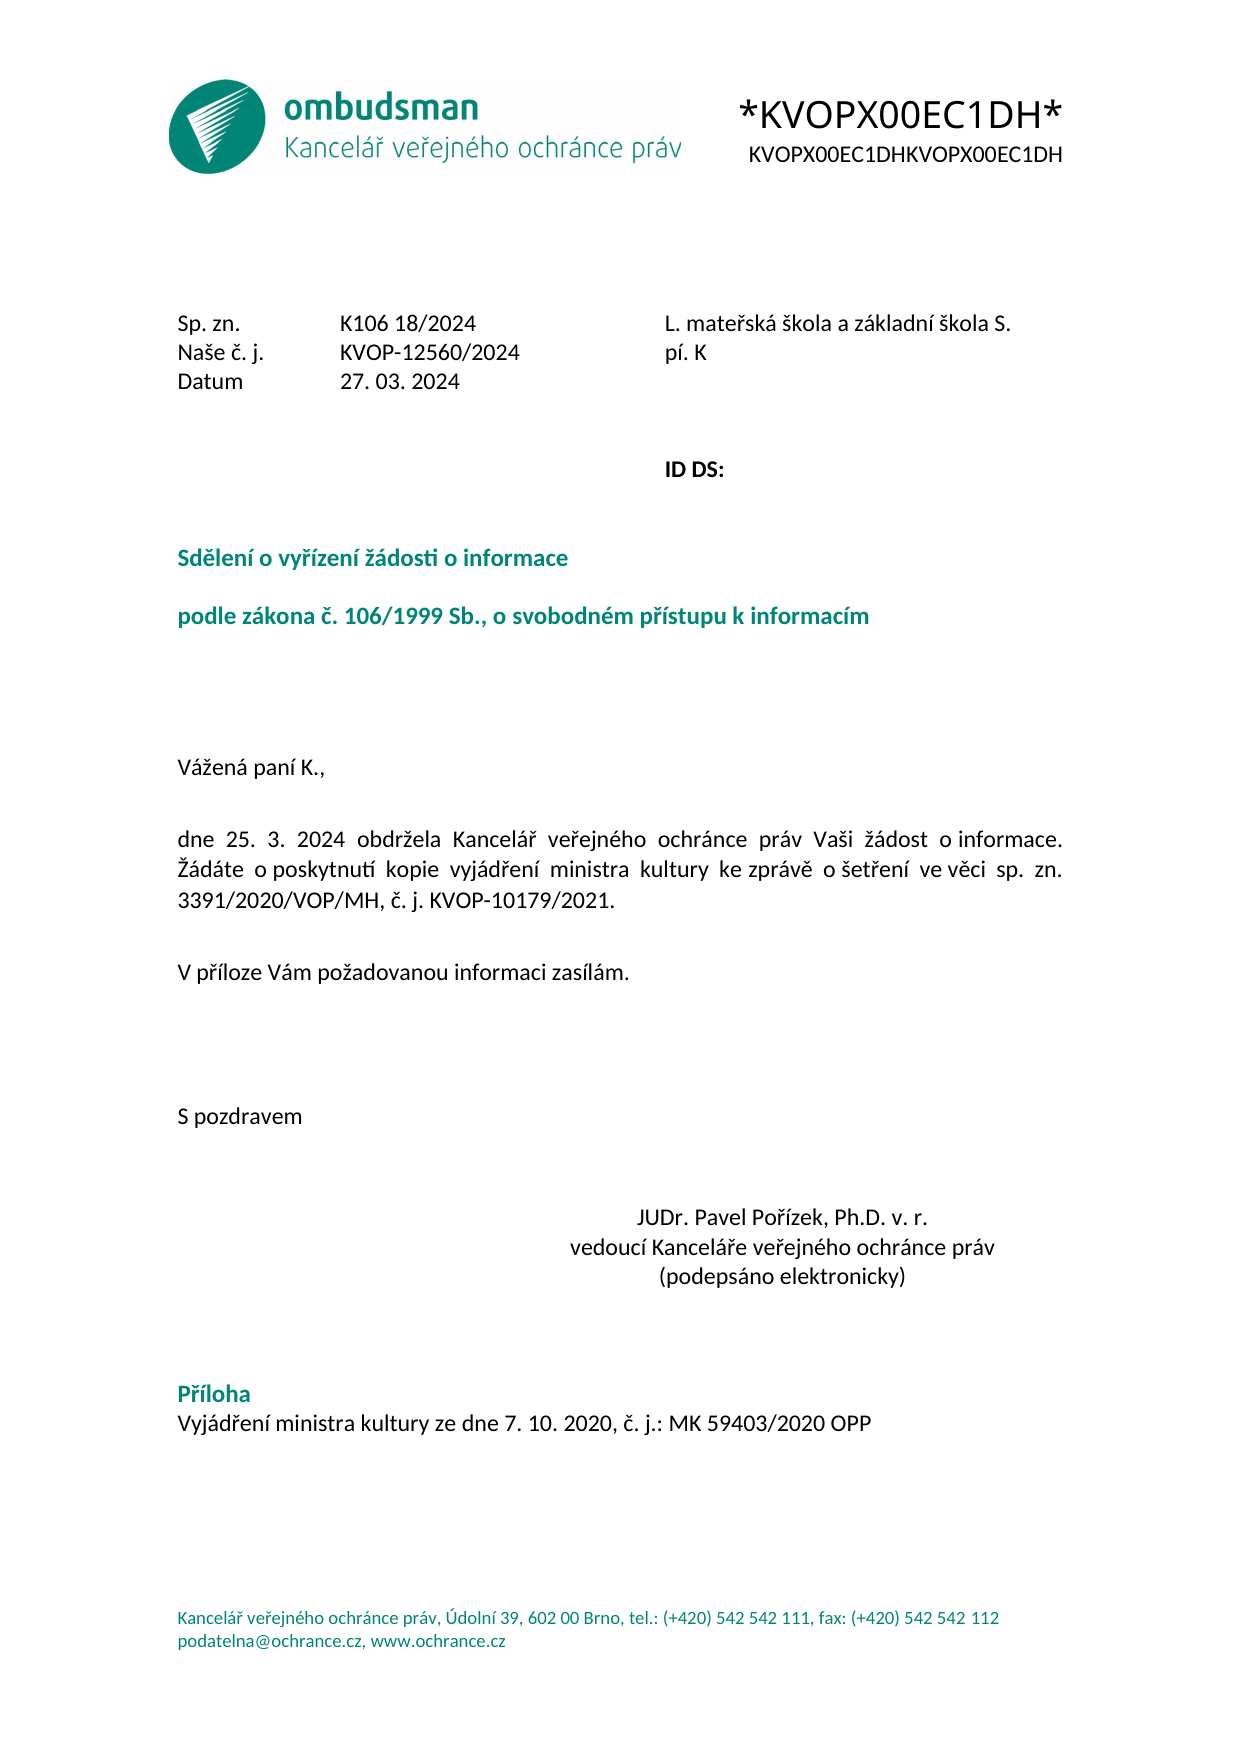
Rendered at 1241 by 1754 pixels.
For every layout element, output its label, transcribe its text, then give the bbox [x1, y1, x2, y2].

text V příloze Vám požadovanou informaci zasílám. [177, 957, 1063, 986]
text S pozdravem [177, 1101, 1063, 1130]
table_header K106 18/2024 KVOP-12560/2024 27. 03. 2024 [340, 220, 664, 542]
text (podepsáno elektronicky) [502, 1261, 1063, 1290]
text vedoucí Kanceláře veřejného ochránce práv [502, 1232, 1063, 1261]
text Vážená paní K., [177, 752, 1063, 781]
text Příloha [177, 1378, 1063, 1408]
table_header Sp. zn. Naše č. j. Datum [177, 220, 340, 542]
text Vyjádření ministra kultury ze dne 7. 10. 2020, č. j.: MK 59403/2020 OPP [177, 1408, 1063, 1438]
text dne 25. 3. 2024 obdržela Kancelář veřejného ochránce práv Vaši žádost o informace. Žádáte o poskytnutí kopie vyjádření ministra kultury ke zprávě o šetření ve věci sp. zn. 3391/2020/VOP/MH, č. j. KVOP-10179/2021. [177, 824, 1063, 914]
table_header L. mateřská škola a základní škola S. pí. K ID DS: [665, 220, 1085, 542]
subtitle podle zákona č. 106/1999 Sb., o svobodném přístupu k informacím [177, 600, 1063, 631]
subtitle Sdělení o vyřízení žádosti o informace [177, 542, 1063, 572]
text JUDr. Pavel Pořízek, Ph.D. v. r. [502, 1202, 1063, 1232]
